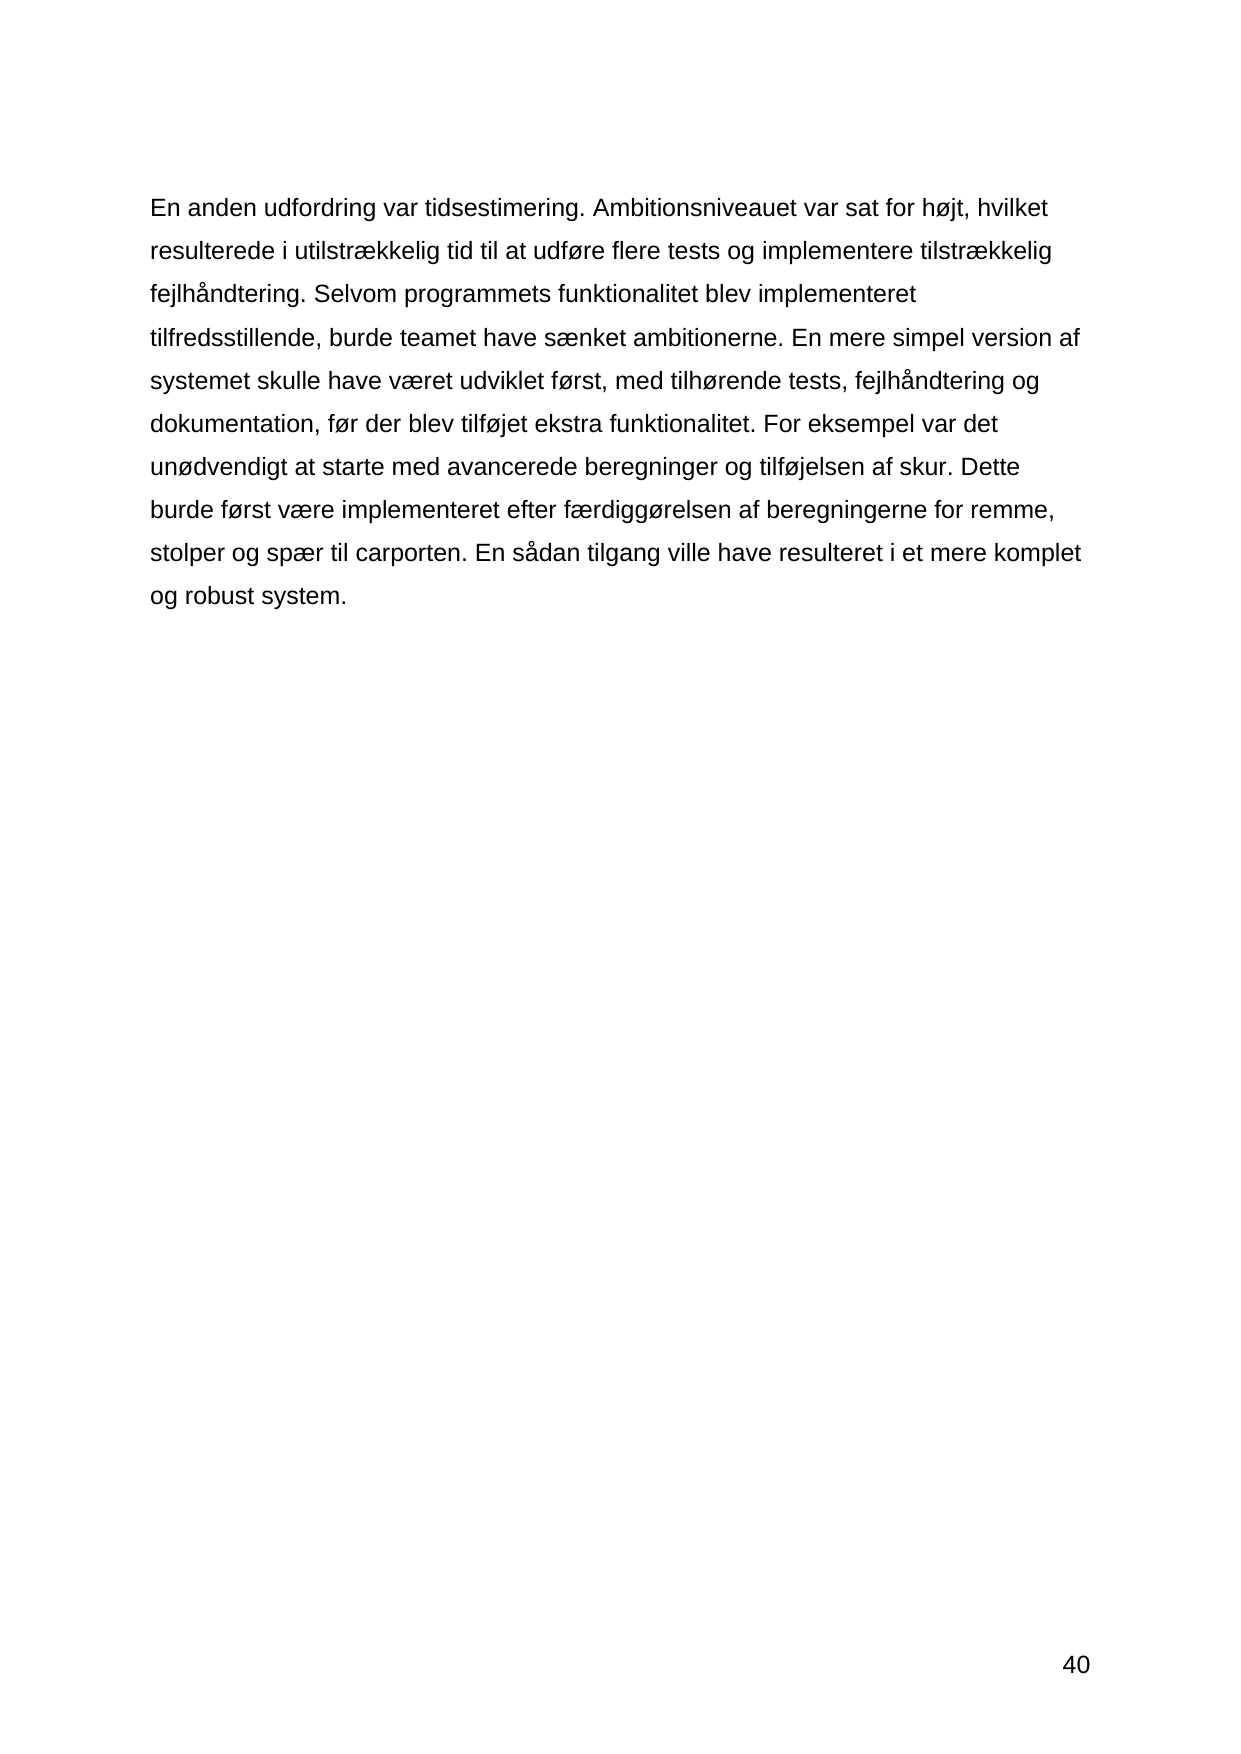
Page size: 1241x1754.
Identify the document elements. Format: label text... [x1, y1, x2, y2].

text En anden udfordring var tidsestimering. Ambitionsniveauet var sat for højt, hvilket resulterede i utilstrækkelig tid til at udføre flere tests og implementere tilstrækkelig fejlhåndtering. Selvom programmets funktionalitet blev implementeret tilfredsstillende, burde teamet have sænket ambitionerne. En mere simpel version af systemet skulle have været udviklet først, med tilhørende tests, fejlhåndtering og dokumentation, før der blev tilføjet ekstra funktionalitet. For eksempel var det unødvendigt at starte med avancerede beregninger og tilføjelsen af skur. Dette burde først være implementeret efter færdiggørelsen af beregningerne for remme, stolper og spær til carporten. En sådan tilgang ville have resulteret i et mere komplet og robust system. [150, 193, 1090, 610]
